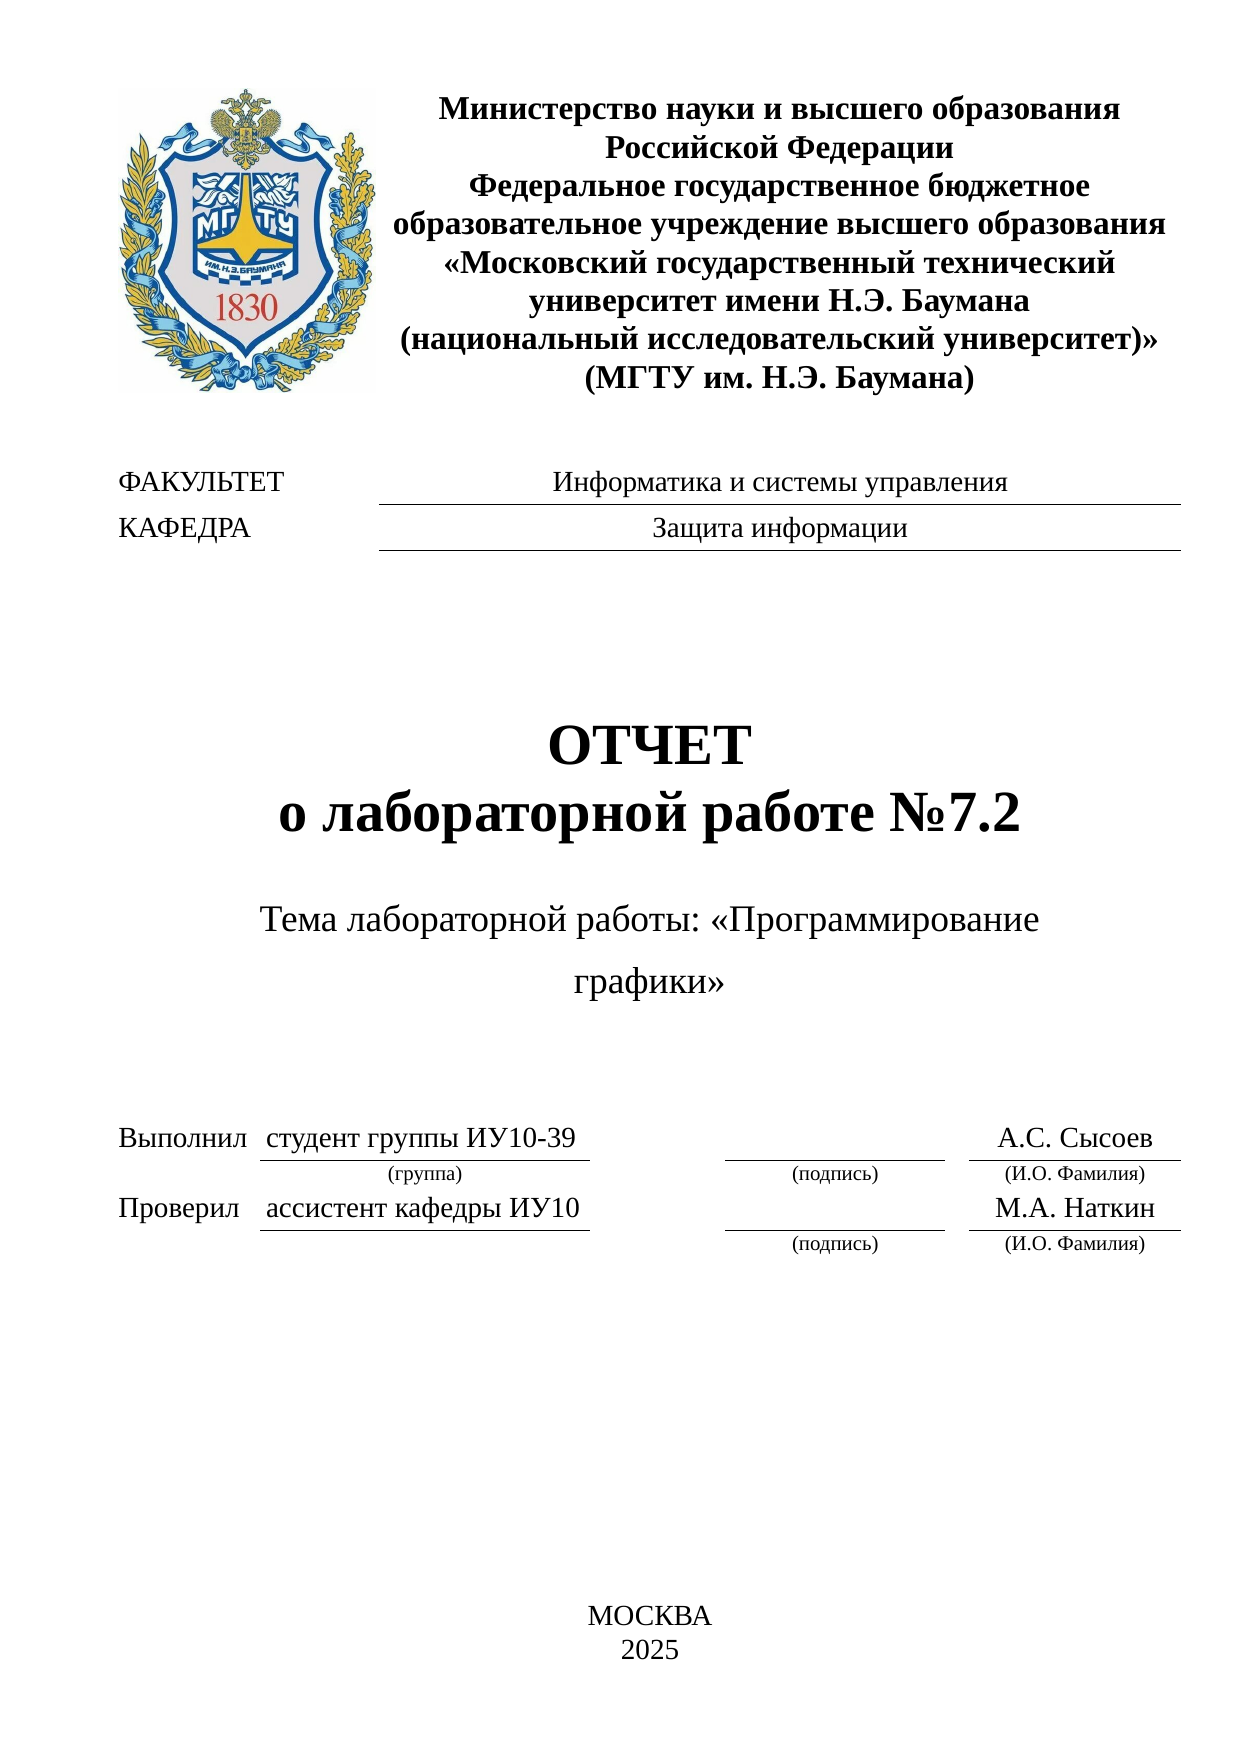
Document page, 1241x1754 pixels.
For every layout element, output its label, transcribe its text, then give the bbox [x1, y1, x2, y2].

table_cell [590, 1185, 725, 1230]
table_header студент группы ИУ10-39 [260, 1115, 589, 1159]
table_header Выполнил [118, 1115, 260, 1159]
table_header А.С. Сысоев [969, 1115, 1181, 1159]
table_header [945, 1115, 969, 1159]
table_header [725, 1115, 945, 1159]
table_cell [945, 1185, 969, 1230]
title ОТЧЕТ о лабораторной работе №7.2 [118, 710, 1181, 844]
subtitle графики» [118, 958, 1181, 1001]
table_cell (группа) [260, 1161, 589, 1185]
table_cell [118, 1230, 260, 1255]
table_header Информатика и системы управления [379, 459, 1181, 504]
table_cell [945, 1160, 969, 1185]
subtitle Тема лабораторной работы: «Программирование [118, 896, 1181, 939]
table_cell М.А. Наткин [969, 1185, 1181, 1230]
table_cell Проверил [118, 1185, 260, 1230]
table_cell (И.О. Фамилия) [969, 1231, 1181, 1255]
table_cell (И.О. Фамилия) [969, 1161, 1181, 1185]
table_header [590, 1115, 725, 1159]
table_cell ассистент кафедры ИУ10 [260, 1185, 589, 1230]
picture [118, 88, 376, 393]
table_cell [260, 1231, 589, 1255]
table_cell (подпись) [725, 1161, 945, 1185]
table_cell [118, 1160, 260, 1185]
table_cell Защита информации [379, 505, 1181, 550]
table_cell (подпись) [725, 1231, 945, 1255]
table_cell [590, 1230, 725, 1255]
table_header ФАКУЛЬТЕТ [118, 459, 379, 504]
table_cell [725, 1185, 945, 1230]
table_cell [590, 1160, 725, 1185]
table_cell КАФЕДРА [118, 504, 379, 550]
table_cell [945, 1230, 969, 1255]
